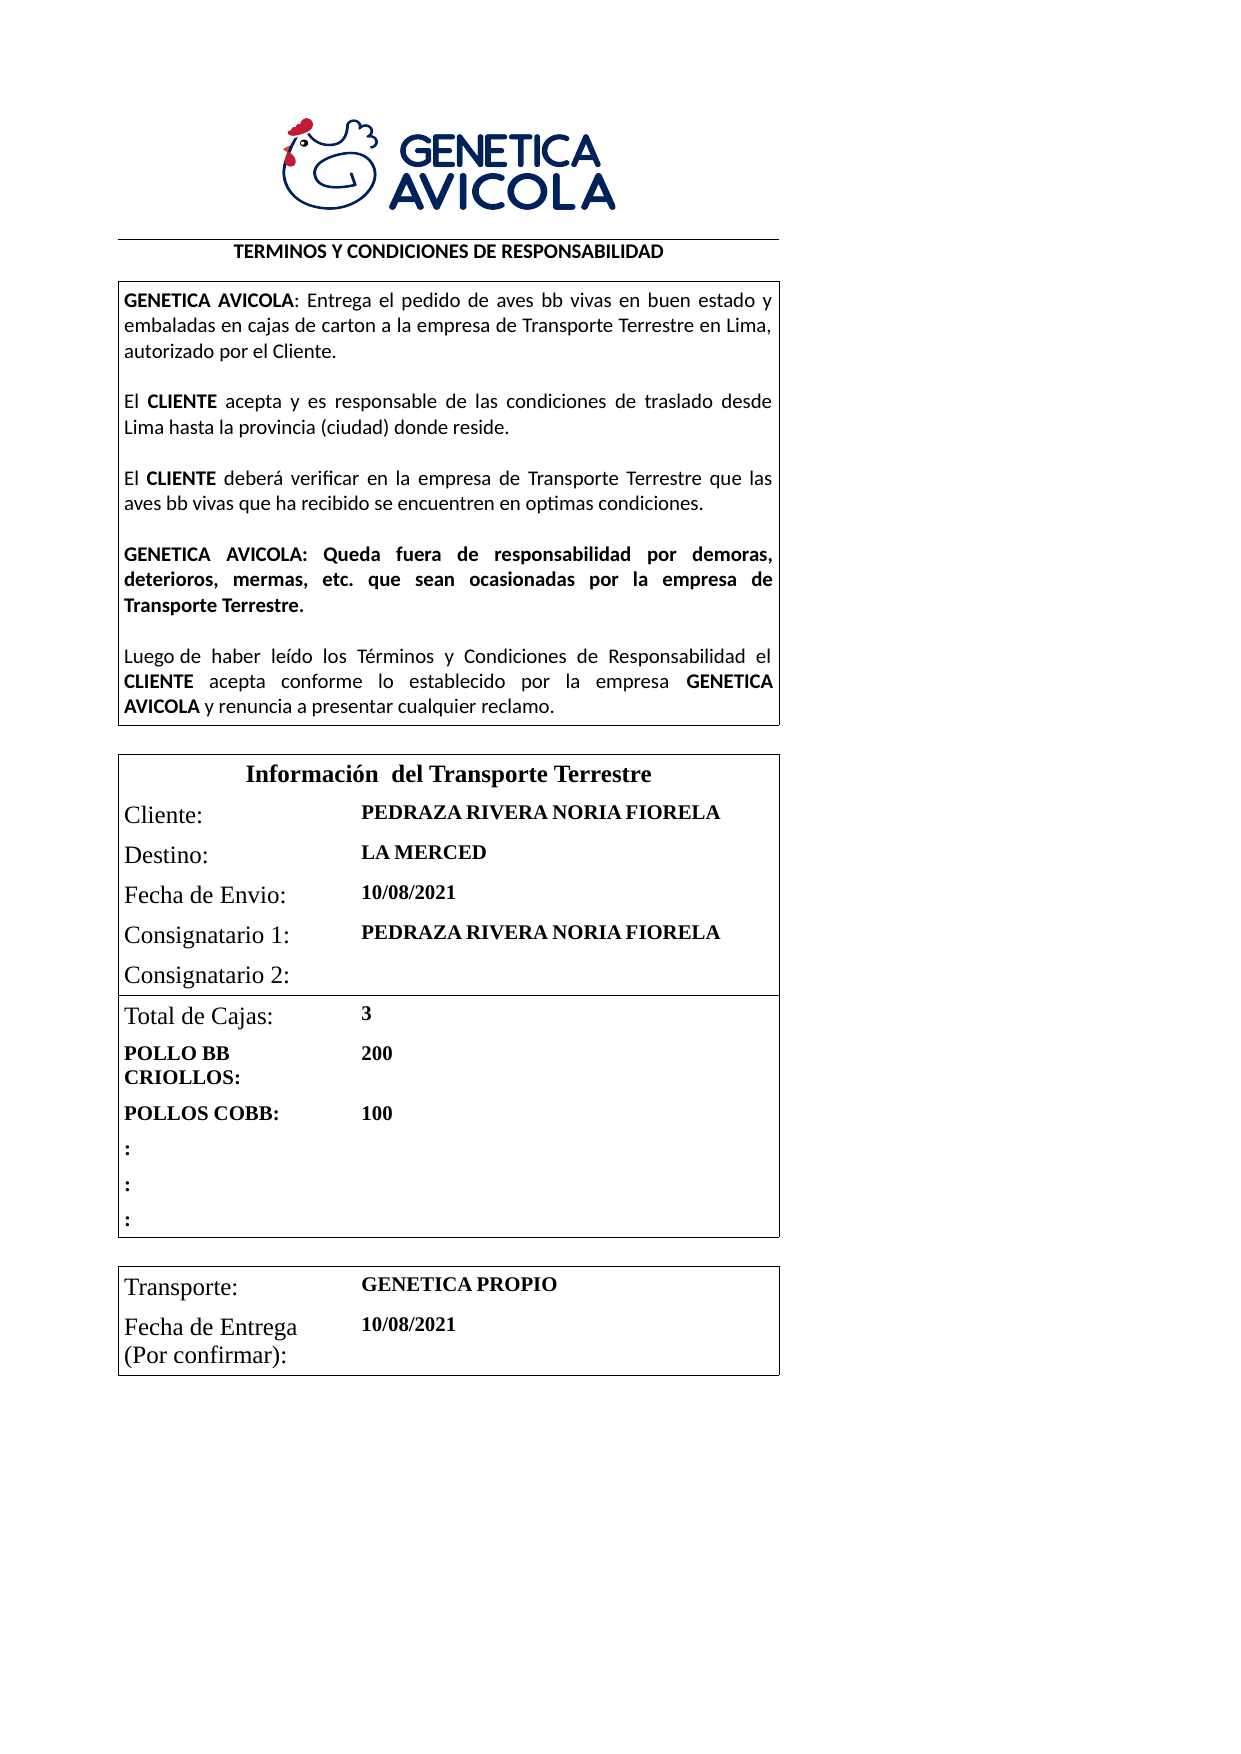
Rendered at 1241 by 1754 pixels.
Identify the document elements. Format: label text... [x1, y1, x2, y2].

table_cell [356, 1201, 779, 1237]
table_cell Fecha de Envio: [119, 874, 356, 914]
table_cell 10/08/2021 [356, 874, 779, 914]
table_cell [356, 1166, 779, 1201]
table_cell [118, 1238, 356, 1266]
picture [282, 118, 616, 210]
table_cell GENETICA PROPIO [356, 1267, 779, 1306]
table_cell Consignatario 1: [119, 915, 356, 955]
table_cell Destino: [119, 834, 356, 874]
table_cell Fecha de Entrega (Por confirmar): [119, 1306, 356, 1375]
table_header Información del Transporte Terrestre [119, 755, 779, 794]
table_cell 200 [356, 1035, 779, 1095]
table_cell [356, 955, 779, 995]
table_cell : [119, 1201, 356, 1237]
table_cell [356, 1238, 779, 1266]
table_cell POLLOS COBB: [119, 1095, 356, 1130]
table_cell PEDRAZA RIVERA NORIA FIORELA [356, 794, 779, 834]
table_cell Transporte: [119, 1267, 356, 1306]
table_cell : [119, 1130, 356, 1166]
table_cell POLLO BB CRIOLLOS: [119, 1035, 356, 1095]
table_header TERMINOS Y CONDICIONES DE RESPONSABILIDAD [118, 240, 779, 281]
table_cell 100 [356, 1095, 779, 1130]
table_cell Total de Cajas: [119, 996, 356, 1035]
table_cell LA MERCED [356, 834, 779, 874]
table_cell GENETICA AVICOLA: Entrega el pedido de aves bb vivas en buen estado y embaladas en cajas de carton a la empresa de Transporte Terrestre en Lima, autorizado por el Cliente. El CLIENTE acepta y es responsable de las condiciones de traslado desde Lima hasta la provincia (ciudad) donde reside. El CLIENTE deberá verificar en la empresa de Transporte Terrestre que las aves bb vivas que ha recibido se encuentren en optimas condiciones. GENETICA AVICOLA: Queda fuera de responsabilidad por demoras, deterioros, mermas, etc. que sean ocasionadas por la empresa de Transporte Terrestre. Luego de haber leído los Términos y Condiciones de Responsabilidad el CLIENTE acepta conforme lo establecido por la empresa GENETICA AVICOLA y renuncia a presentar cualquier reclamo. [119, 282, 779, 725]
table_cell 10/08/2021 [356, 1306, 779, 1375]
table_cell Consignatario 2: [119, 955, 356, 995]
table_cell 3 [356, 996, 779, 1035]
table_cell [356, 1130, 779, 1166]
table_cell : [119, 1166, 356, 1201]
table_cell PEDRAZA RIVERA NORIA FIORELA [356, 915, 779, 955]
table_cell Cliente: [119, 794, 356, 834]
